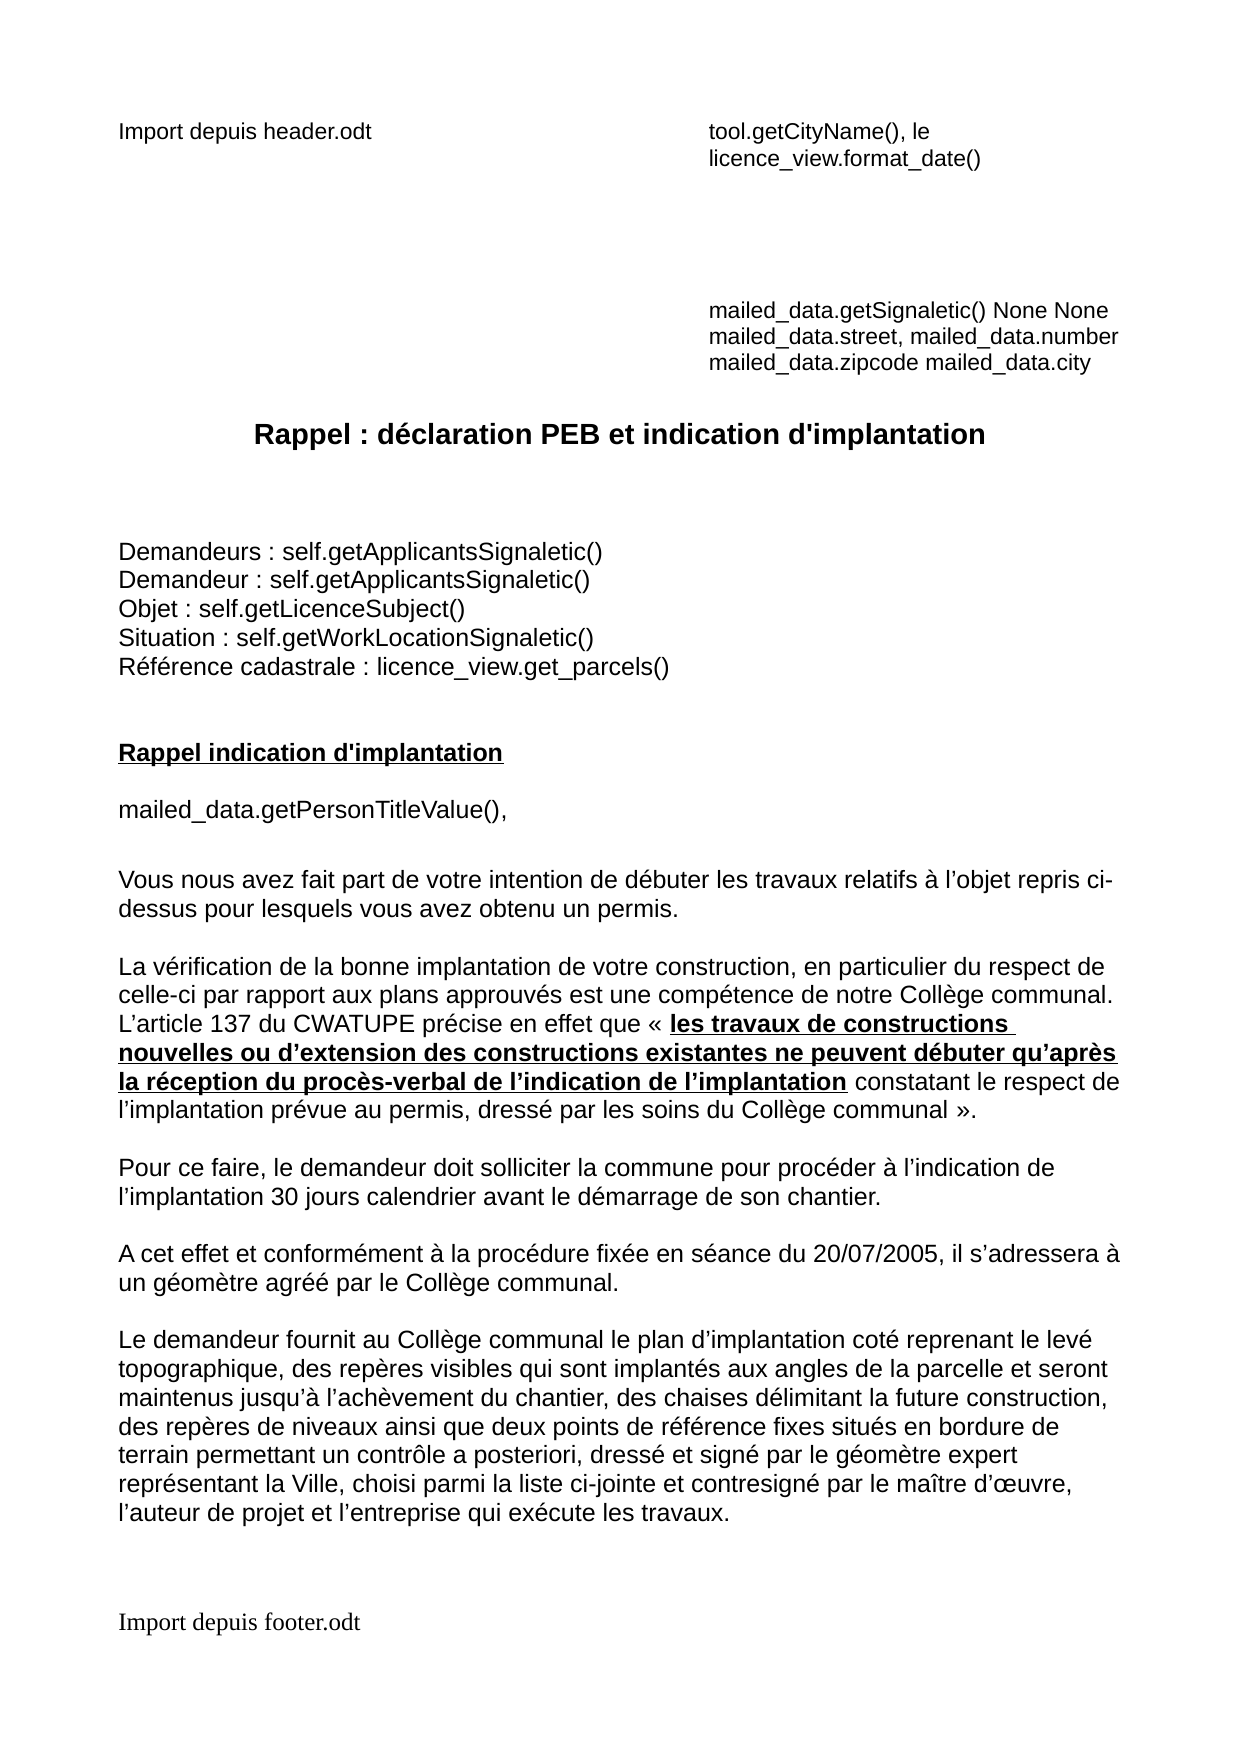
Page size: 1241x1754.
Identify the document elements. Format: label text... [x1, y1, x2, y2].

text Pour ce faire, le demandeur doit solliciter la commune pour procéder à l’indication de l’implantation 30 jours calendrier avant le démarrage de son chantier. [118, 1153, 1122, 1211]
table_header Import depuis header.odt [118, 118, 708, 388]
text Objet : self.getLicenceSubject() [118, 594, 1122, 623]
title Rappel : déclaration PEB et indication d'implantation [118, 417, 1122, 451]
text Référence cadastrale : licence_view.get_parcels() [118, 652, 1122, 681]
title Rappel indication d'implantation [118, 738, 1122, 767]
text Situation : self.getWorkLocationSignaletic() [118, 623, 1122, 652]
text Le demandeur fournit au Collège communal le plan d’implantation coté reprenant le levé topographique, des repères visibles qui sont implantés aux angles de la parcelle et seront maintenus jusqu’à l’achèvement du chantier, des chaises délimitant la future construction, des repères de niveaux ainsi que deux points de référence fixes situés en bordure de terrain permettant un contrôle a posteriori, dressé et signé par le géomètre expert représentant la Ville, choisi parmi la liste ci-jointe et contresigné par le maître d’œuvre, l’auteur de projet et l’entreprise qui exécute les travaux. [118, 1326, 1122, 1527]
text A cet effet et conformément à la procédure fixée en séance du 20/07/2005, il s’adressera à un géomètre agréé par le Collège communal. [118, 1239, 1122, 1297]
text Demandeurs : self.getApplicantsSignaletic() [118, 537, 1122, 566]
text mailed_data.getPersonTitleValue(), [118, 796, 1122, 824]
table_header tool.getCityName(), le licence_view.format_date() mailed_data.getSignaletic() None None mailed_data.street, mailed_data.number mailed_data.zipcode mailed_data.city [709, 118, 1128, 388]
text Vous nous avez fait part de votre intention de débuter les travaux relatifs à l’objet repris ci-dessus pour lesquels vous avez obtenu un permis. [118, 866, 1122, 923]
text L’article 137 du CWATUPE précise en effet que « les travaux de constructions nouvelles ou d’extension des constructions existantes ne peuvent débuter qu’après la réception du procès-verbal de l’indication de l’implantation constatant le respect de l’implantation prévue au permis, dressé par les soins du Collège communal ». [118, 1009, 1122, 1124]
text La vérification de la bonne implantation de votre construction, en particulier du respect de celle-ci par rapport aux plans approuvés est une compétence de notre Collège communal. [118, 952, 1122, 1009]
text Demandeur : self.getApplicantsSignaletic() [118, 566, 1122, 594]
